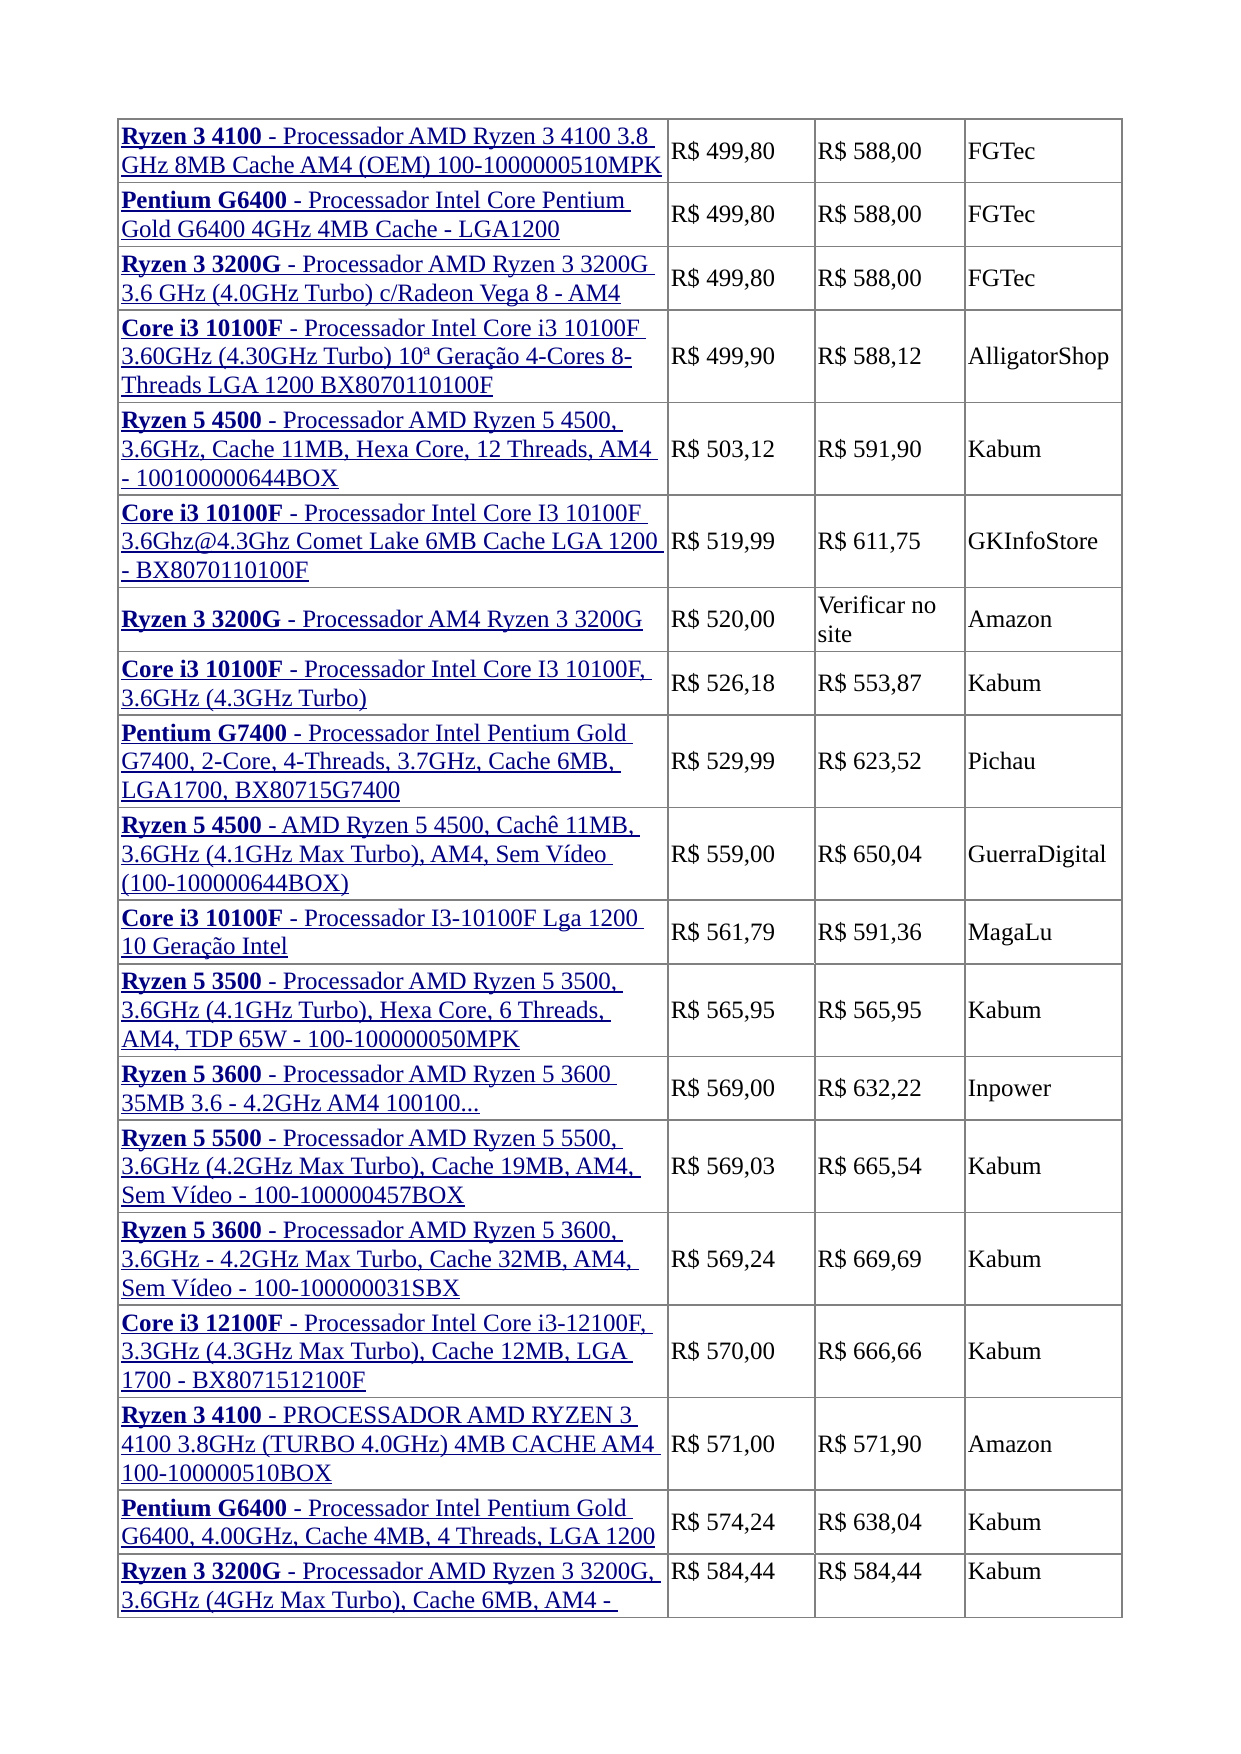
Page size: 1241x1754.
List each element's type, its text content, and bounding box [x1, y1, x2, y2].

table_cell R$ 559,00 [669, 808, 814, 899]
table_cell Ryzen 3 4100 - Processador AMD Ryzen 3 4100 3.8 GHz 8MB Cache AM4 (OEM) 100-1000000510MPK [119, 120, 667, 182]
table_cell FGTec [966, 247, 1121, 309]
table_cell R$ 588,12 [816, 311, 964, 402]
table_cell R$ 571,00 [669, 1398, 814, 1489]
table_cell Kabum [966, 1213, 1121, 1304]
table_cell Kabum [966, 652, 1121, 714]
table_cell R$ 669,69 [816, 1213, 964, 1304]
table_cell R$ 588,00 [816, 247, 964, 309]
table_cell Ryzen 3 3200G - Processador AM4 Ryzen 3 3200G [119, 588, 667, 651]
table_cell Pentium G6400 - Processador Intel Core Pentium Gold G6400 4GHz 4MB Cache - LGA1200 [119, 183, 667, 246]
table_cell Amazon [966, 1398, 1121, 1489]
table_cell FGTec [966, 120, 1121, 182]
table_cell R$ 623,52 [816, 716, 964, 807]
table_cell Kabum [966, 1491, 1121, 1553]
table_cell Ryzen 5 4500 - AMD Ryzen 5 4500, Cachê 11MB, 3.6GHz (4.1GHz Max Turbo), AM4, Sem Vídeo (100-100000644BOX) [119, 808, 667, 899]
table_cell R$ 666,66 [816, 1306, 964, 1397]
table_cell R$ 584,44 [669, 1555, 814, 1617]
table_cell R$ 569,00 [669, 1057, 814, 1119]
table_cell R$ 526,18 [669, 652, 814, 714]
table_cell Ryzen 3 3200G - Processador AMD Ryzen 3 3200G 3.6 GHz (4.0GHz Turbo) c/Radeon Vega 8 - AM4 [119, 247, 667, 309]
table_cell Ryzen 5 3500 - Processador AMD Ryzen 5 3500, 3.6GHz (4.1GHz Turbo), Hexa Core, 6 Threads, AM4, TDP 65W - 100-100000050MPK [119, 965, 667, 1056]
table_cell R$ 574,24 [669, 1491, 814, 1553]
table_cell Ryzen 3 3200G - Processador AMD Ryzen 3 3200G, 3.6GHz (4GHz Max Turbo), Cache 6MB, AM4 [119, 1555, 667, 1617]
table_cell R$ 638,04 [816, 1491, 964, 1553]
table_cell Inpower [966, 1057, 1121, 1119]
table_cell R$ 611,75 [816, 496, 964, 587]
table_cell Kabum [966, 965, 1121, 1056]
table_cell R$ 503,12 [669, 403, 814, 494]
table_cell Amazon [966, 588, 1121, 651]
table_cell Ryzen 5 4500 - Processador AMD Ryzen 5 4500, 3.6GHz, Cache 11MB, Hexa Core, 12 Threads, AM4 - 100100000644BOX [119, 403, 667, 494]
table_cell FGTec [966, 183, 1121, 246]
table_cell R$ 565,95 [669, 965, 814, 1056]
table_cell R$ 499,90 [669, 311, 814, 402]
table_cell R$ 565,95 [816, 965, 964, 1056]
table_cell Kabum [966, 403, 1121, 494]
table_cell R$ 650,04 [816, 808, 964, 899]
table_cell R$ 584,44 [816, 1555, 964, 1617]
table_cell Kabum [966, 1306, 1121, 1397]
table_cell Ryzen 3 4100 - PROCESSADOR AMD RYZEN 3 4100 3.8GHz (TURBO 4.0GHz) 4MB CACHE AM4 100-100000510BOX [119, 1398, 667, 1489]
table_cell Pichau [966, 716, 1121, 807]
table_cell R$ 591,36 [816, 901, 964, 963]
table_cell R$ 519,99 [669, 496, 814, 587]
table_cell Core i3 10100F - Processador Intel Core I3 10100F 3.6Ghz@4.3Ghz Comet Lake 6MB Cache LGA 1200 - BX8070110100F [119, 496, 667, 587]
table_cell R$ 632,22 [816, 1057, 964, 1119]
table_cell R$ 588,00 [816, 120, 964, 182]
table_cell R$ 553,87 [816, 652, 964, 714]
table_cell R$ 561,79 [669, 901, 814, 963]
table_cell R$ 529,99 [669, 716, 814, 807]
table_cell Ryzen 5 5500 - Processador AMD Ryzen 5 5500, 3.6GHz (4.2GHz Max Turbo), Cache 19MB, AM4, Sem Vídeo - 100-100000457BOX [119, 1121, 667, 1212]
table_cell R$ 569,03 [669, 1121, 814, 1212]
table_cell GKInfoStore [966, 496, 1121, 587]
table_cell R$ 570,00 [669, 1306, 814, 1397]
table_cell R$ 499,80 [669, 247, 814, 309]
table_cell Ryzen 5 3600 - Processador AMD Ryzen 5 3600, 3.6GHz - 4.2GHz Max Turbo, Cache 32MB, AM4, Sem Vídeo - 100-100000031SBX [119, 1213, 667, 1304]
table_cell Pentium G7400 - Processador Intel Pentium Gold G7400, 2-Core, 4-Threads, 3.7GHz, Cache 6MB, LGA1700, BX80715G7400 [119, 716, 667, 807]
table_cell Ryzen 5 3600 - Processador AMD Ryzen 5 3600 35MB 3.6 - 4.2GHz AM4 100100... [119, 1057, 667, 1119]
table_cell Core i3 12100F - Processador Intel Core i3-12100F, 3.3GHz (4.3GHz Max Turbo), Cache 12MB, LGA 1700 - BX8071512100F [119, 1306, 667, 1397]
table_cell Core i3 10100F - Processador Intel Core i3 10100F 3.60GHz (4.30GHz Turbo) 10ª Geração 4-Cores 8-Threads LGA 1200 BX8070110100F [119, 311, 667, 402]
table_cell R$ 665,54 [816, 1121, 964, 1212]
table_cell Core i3 10100F - Processador Intel Core I3 10100F, 3.6GHz (4.3GHz Turbo) [119, 652, 667, 714]
table_cell Verificar no site [816, 588, 964, 651]
table_cell R$ 591,90 [816, 403, 964, 494]
table_cell R$ 588,00 [816, 183, 964, 246]
table_cell R$ 571,90 [816, 1398, 964, 1489]
table_cell GuerraDigital [966, 808, 1121, 899]
table_cell R$ 499,80 [669, 120, 814, 182]
table_cell R$ 520,00 [669, 588, 814, 651]
table_cell R$ 569,24 [669, 1213, 814, 1304]
table_cell Pentium G6400 - Processador Intel Pentium Gold G6400, 4.00GHz, Cache 4MB, 4 Threads, LGA 1200 [119, 1491, 667, 1553]
table_cell AlligatorShop [966, 311, 1121, 402]
table_cell MagaLu [966, 901, 1121, 963]
table_cell Kabum [966, 1121, 1121, 1212]
table_cell Core i3 10100F - Processador I3-10100F Lga 1200 10 Geração Intel [119, 901, 667, 963]
table_cell Kabum [966, 1555, 1121, 1617]
table_cell R$ 499,80 [669, 183, 814, 246]
